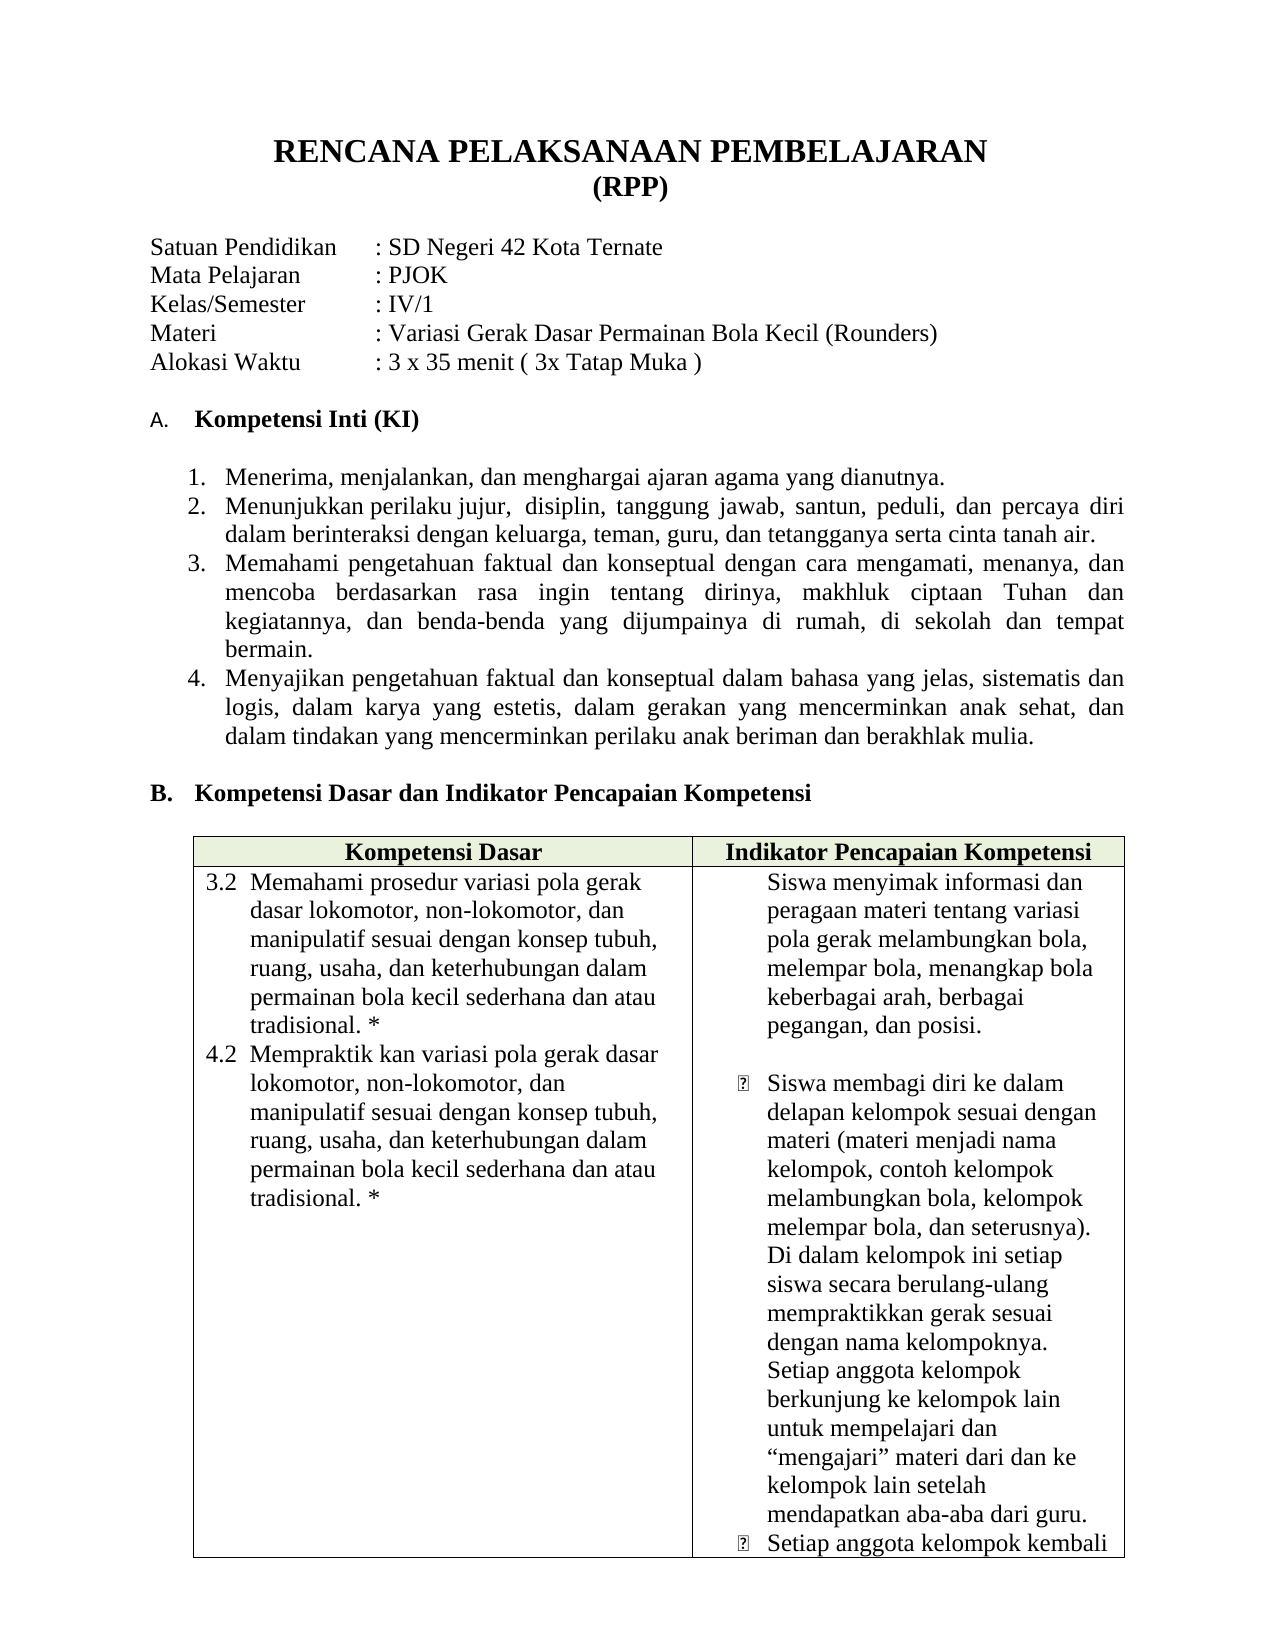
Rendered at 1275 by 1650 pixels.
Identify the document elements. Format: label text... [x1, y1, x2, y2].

table_cell 3.2 Memahami prosedur variasi pola gerak dasar lokomotor, non-lokomotor, dan manipulatif sesuai dengan konsep tubuh, ruang, usaha, dan keterhubungan dalam permainan bola kecil sederhana dan atau tradisional. * 4.2 Mempraktik kan variasi pola gerak dasar lokomotor, non-lokomotor, dan manipulatif sesuai dengan konsep tubuh, ruang, usaha, dan keterhubungan dalam permainan bola kecil sederhana dan atau tradisional. * [194, 867, 692, 1557]
list Menyajikan pengetahuan faktual dan konseptual dalam bahasa yang jelas, sistematis dan logis, dalam karya yang estetis, dalam gerakan yang mencerminkan anak sehat, dan dalam tindakan yang mencerminkan perilaku anak beriman dan berakhlak mulia. [187, 663, 1125, 749]
table_header Kompetensi Dasar [194, 837, 692, 866]
text Satuan Pendidikan : SD Negeri 42 Kota Ternate [150, 232, 1125, 260]
list Memahami pengetahuan faktual dan konseptual dengan cara mengamati, menanya, dan mencoba berdasarkan rasa ingin tentang dirinya, makhluk ciptaan Tuhan dan kegiatannya, dan benda-benda yang dijumpainya di rumah, di sekolah dan tempat bermain. [187, 548, 1125, 663]
table_header Indikator Pencapaian Kompetensi [693, 837, 1124, 866]
table_header RENCANA PELAKSANAAN PEMBELAJARAN (RPP) [139, 131, 1122, 203]
table_cell Siswa menyimak informasi dan peragaan materi tentang variasi pola gerak melambungkan bola, melempar bola, menangkap bola keberbagai arah, berbagai pegangan, dan posisi. Siswa membagi diri ke dalam delapan kelompok sesuai dengan materi (materi menjadi nama kelompok, contoh kelompok melambungkan bola, kelompok melempar bola, dan seterusnya). Di dalam kelompok ini setiap siswa secara berulang-ulang mempraktikkan gerak sesuai dengan nama kelompoknya. Setiap anggota kelompok berkunjung ke kelompok lain untuk mempelajari dan “mengajari” materi dari dan ke kelompok lain setelah mendapatkan aba-aba dari guru. Setiap anggota kelompok kembali ke kelompok masing-masing untuk mempelajari dan “mengajari” materi dari dan ke kelompoknya sendiri setelah mendapatkan aba-aba dari guru. Siswa menerima umpan balik secara individual maupun klasikal dari guru. Siswa mencoba tugas variasi pola gerak permainan rounders ke dalam permainan sederhana dan atau tradisional dilandasi nilai-nilai disiplin, percaya diri, sungguh-sungguh, dan kerja sama. Hasil belajar siswa dinilai selama proses dan di akhir pembelajaran. [693, 867, 767, 1557]
list Menunjukkan perilaku jujur, disiplin, tanggung jawab, santun, peduli, dan percaya diri dalam berinteraksi dengan keluarga, teman, guru, dan tetangganya serta cinta tanah air. [187, 491, 1125, 548]
text Materi : Variasi Gerak Dasar Permainan Bola Kecil (Rounders) [150, 318, 1125, 347]
list Kompetensi Dasar dan Indikator Pencapaian Kompetensi [150, 778, 1125, 807]
text Alokasi Waktu : 3 x 35 menit ( 3x Tatap Muka ) [150, 347, 1125, 375]
text Mata Pelajaran : PJOK [150, 260, 1125, 289]
text Kelas/Semester : IV/1 [150, 289, 1125, 318]
list Kompetensi Inti (KI) [150, 404, 1125, 433]
list Menerima, menjalankan, dan menghargai ajaran agama yang dianutnya. [187, 462, 1125, 491]
